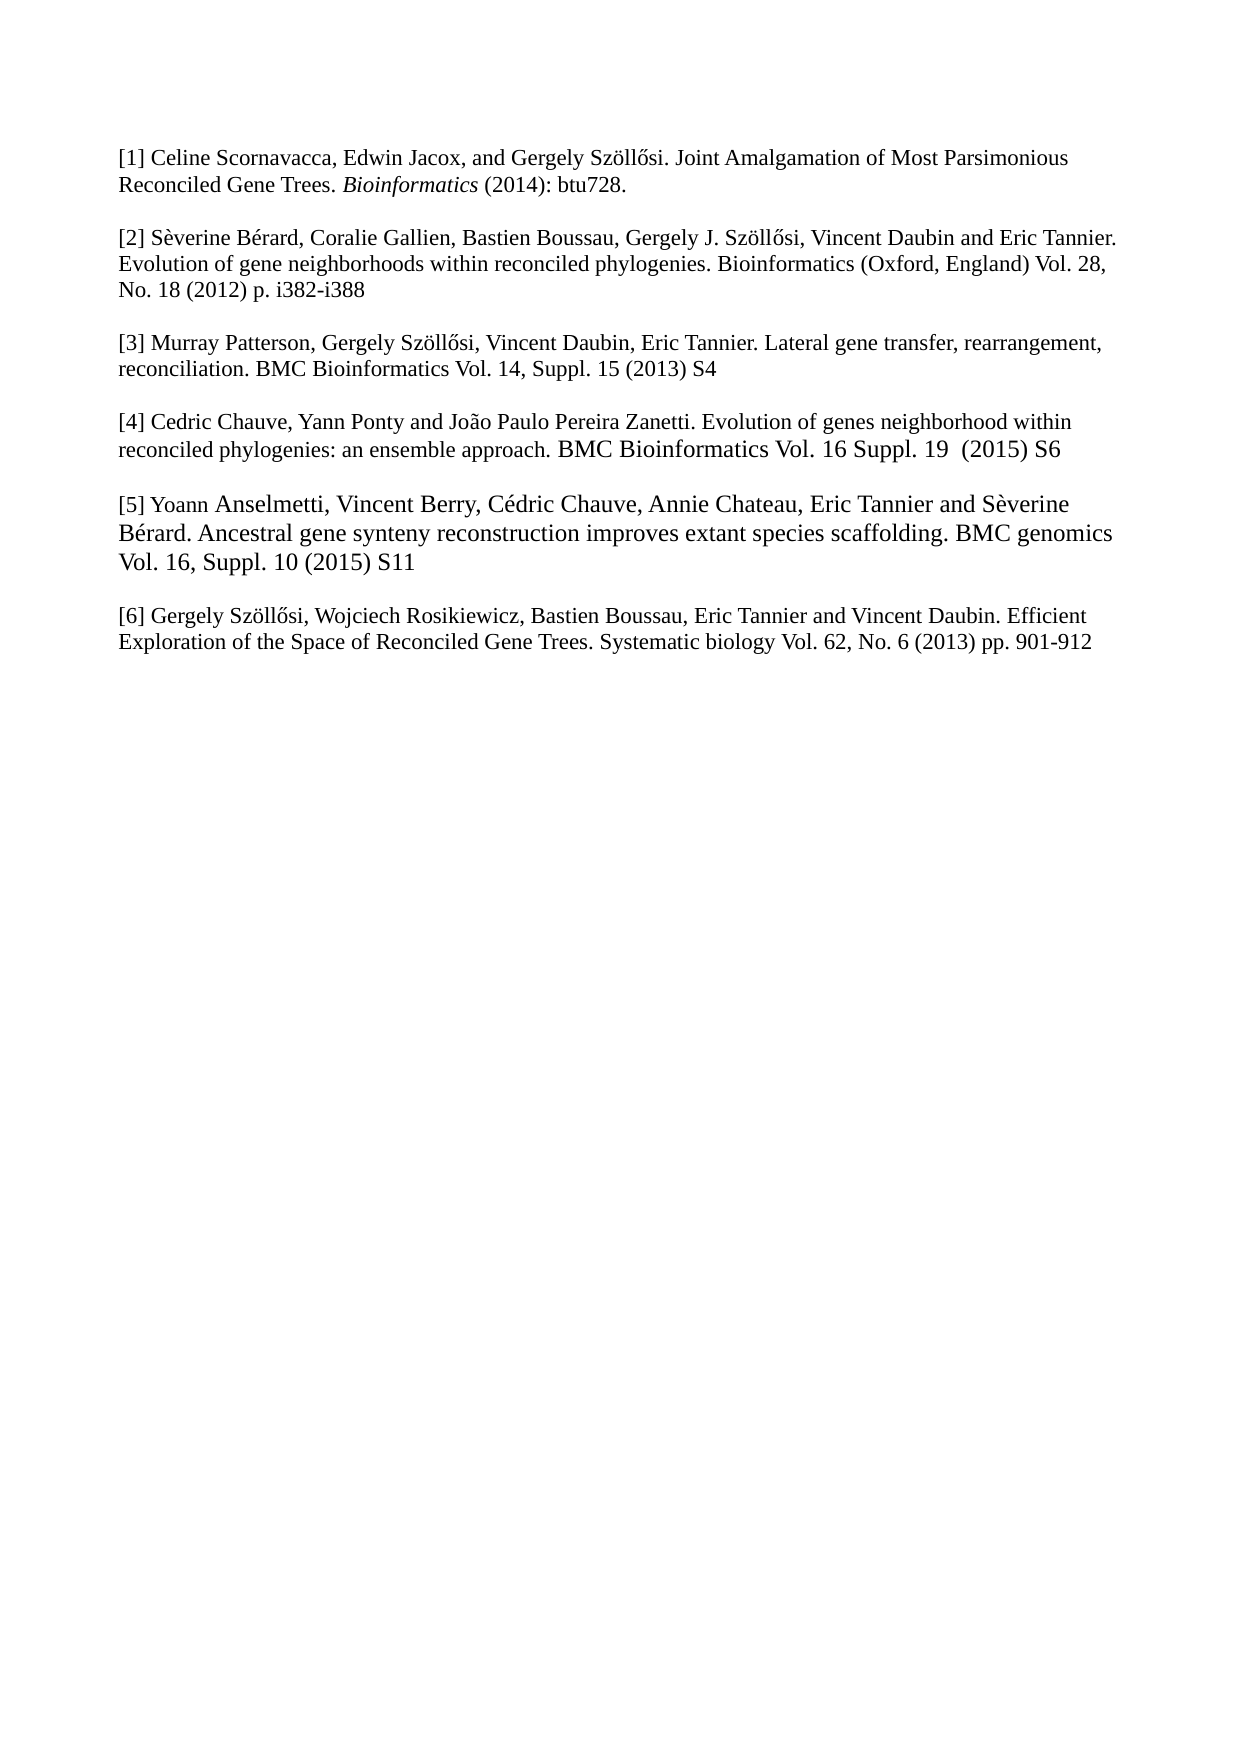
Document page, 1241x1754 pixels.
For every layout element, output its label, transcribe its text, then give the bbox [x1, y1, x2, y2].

text [1] Celine Scornavacca, Edwin Jacox, and Gergely Szöllősi. Joint Amalgamation of Most Parsimonious Reconciled Gene Trees. Bioinformatics (2014): btu728. [118, 144, 1122, 197]
text [6] Gergely Szöllősi, Wojciech Rosikiewicz, Bastien Boussau, Eric Tannier and Vincent Daubin. Efficient Exploration of the Space of Reconciled Gene Trees. Systematic biology Vol. 62, No. 6 (2013) pp. 901-912 [118, 602, 1122, 655]
text [4] Cedric Chauve, Yann Ponty and João Paulo Pereira Zanetti. Evolution of genes neighborhood within reconciled phylogenies: an ensemble approach. BMC Bioinformatics Vol. 16 Suppl. 19 (2015) S6 [118, 408, 1122, 463]
text [5] Yoann Anselmetti, Vincent Berry, Cédric Chauve, Annie Chateau, Eric Tannier and Sèverine Bérard. Ancestral gene synteny reconstruction improves extant species scaffolding. BMC genomics Vol. 16, Suppl. 10 (2015) S11 [118, 489, 1122, 576]
text [2] Sèverine Bérard, Coralie Gallien, Bastien Boussau, Gergely J. Szöllősi, Vincent Daubin and Eric Tannier. Evolution of gene neighborhoods within reconciled phylogenies. Bioinformatics (Oxford, England) Vol. 28, No. 18 (2012) p. i382-i388 [118, 223, 1122, 303]
text [3] Murray Patterson, Gergely Szöllősi, Vincent Daubin, Eric Tannier. Lateral gene transfer, rearrangement, reconciliation. BMC Bioinformatics Vol. 14, Suppl. 15 (2013) S4 [118, 329, 1122, 382]
